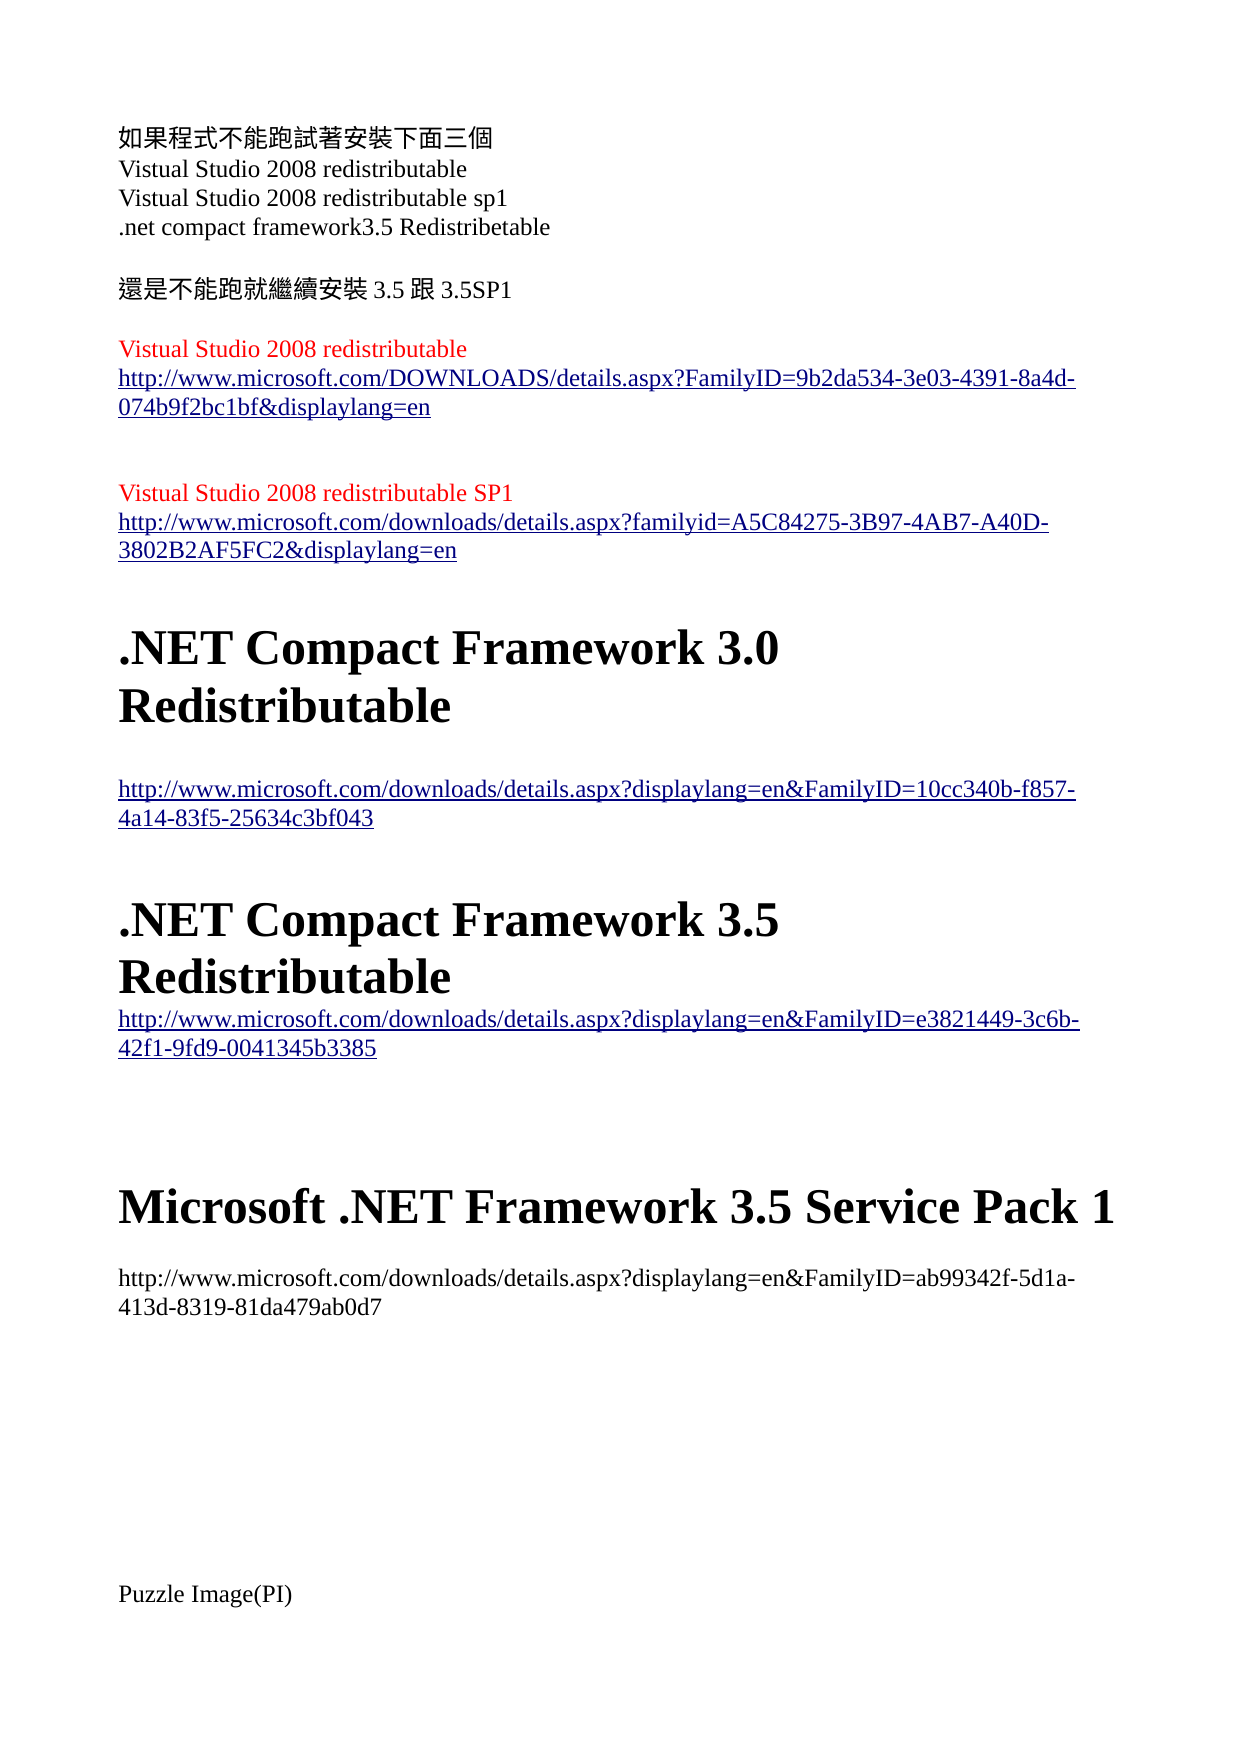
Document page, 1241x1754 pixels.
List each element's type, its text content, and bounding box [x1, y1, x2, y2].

text http://www.microsoft.com/downloads/details.aspx?displaylang=en&FamilyID=10cc340b-f857-4a14-83f5-25634c3bf043 [118, 774, 1122, 832]
text .net compact framework3.5 Redistribetable [118, 212, 1122, 241]
text Vistual Studio 2008 redistributable [118, 154, 1122, 183]
text http://www.microsoft.com/downloads/details.aspx?familyid=A5C84275-3B97-4AB7-A40D-3802B2AF5FC2&displaylang=en [118, 507, 1122, 564]
text Vistual Studio 2008 redistributable [118, 334, 1122, 363]
text 如果程式不能跑試著安裝下面三個 [118, 118, 1122, 154]
text http://www.microsoft.com/DOWNLOADS/details.aspx?FamilyID=9b2da534-3e03-4391-8a4d-074b9f2bc1bf&displaylang=en [118, 363, 1122, 421]
text Puzzle Image(PI) [118, 1579, 1122, 1608]
table_header Microsoft .NET Framework 3.5 Service Pack 1 [118, 1148, 1122, 1234]
text 還是不能跑就繼續安裝3.5 跟3.5SP1 [118, 269, 1122, 306]
text Vistual Studio 2008 redistributable sp1 [118, 183, 1122, 212]
subtitle .NET Compact Framework 3.0 Redistributable [118, 618, 1122, 733]
text Vistual Studio 2008 redistributable SP1 [118, 478, 1122, 507]
table_header .NET Compact Framework 3.5 Redistributable [118, 861, 1122, 1004]
text http://www.microsoft.com/downloads/details.aspx?displaylang=en&FamilyID=e3821449-3c6b-42f1-9fd9-0041345b3385 [118, 1004, 1122, 1062]
text http://www.microsoft.com/downloads/details.aspx?displaylang=en&FamilyID=ab99342f-5d1a-413d-8319-81da479ab0d7 [118, 1263, 1122, 1321]
